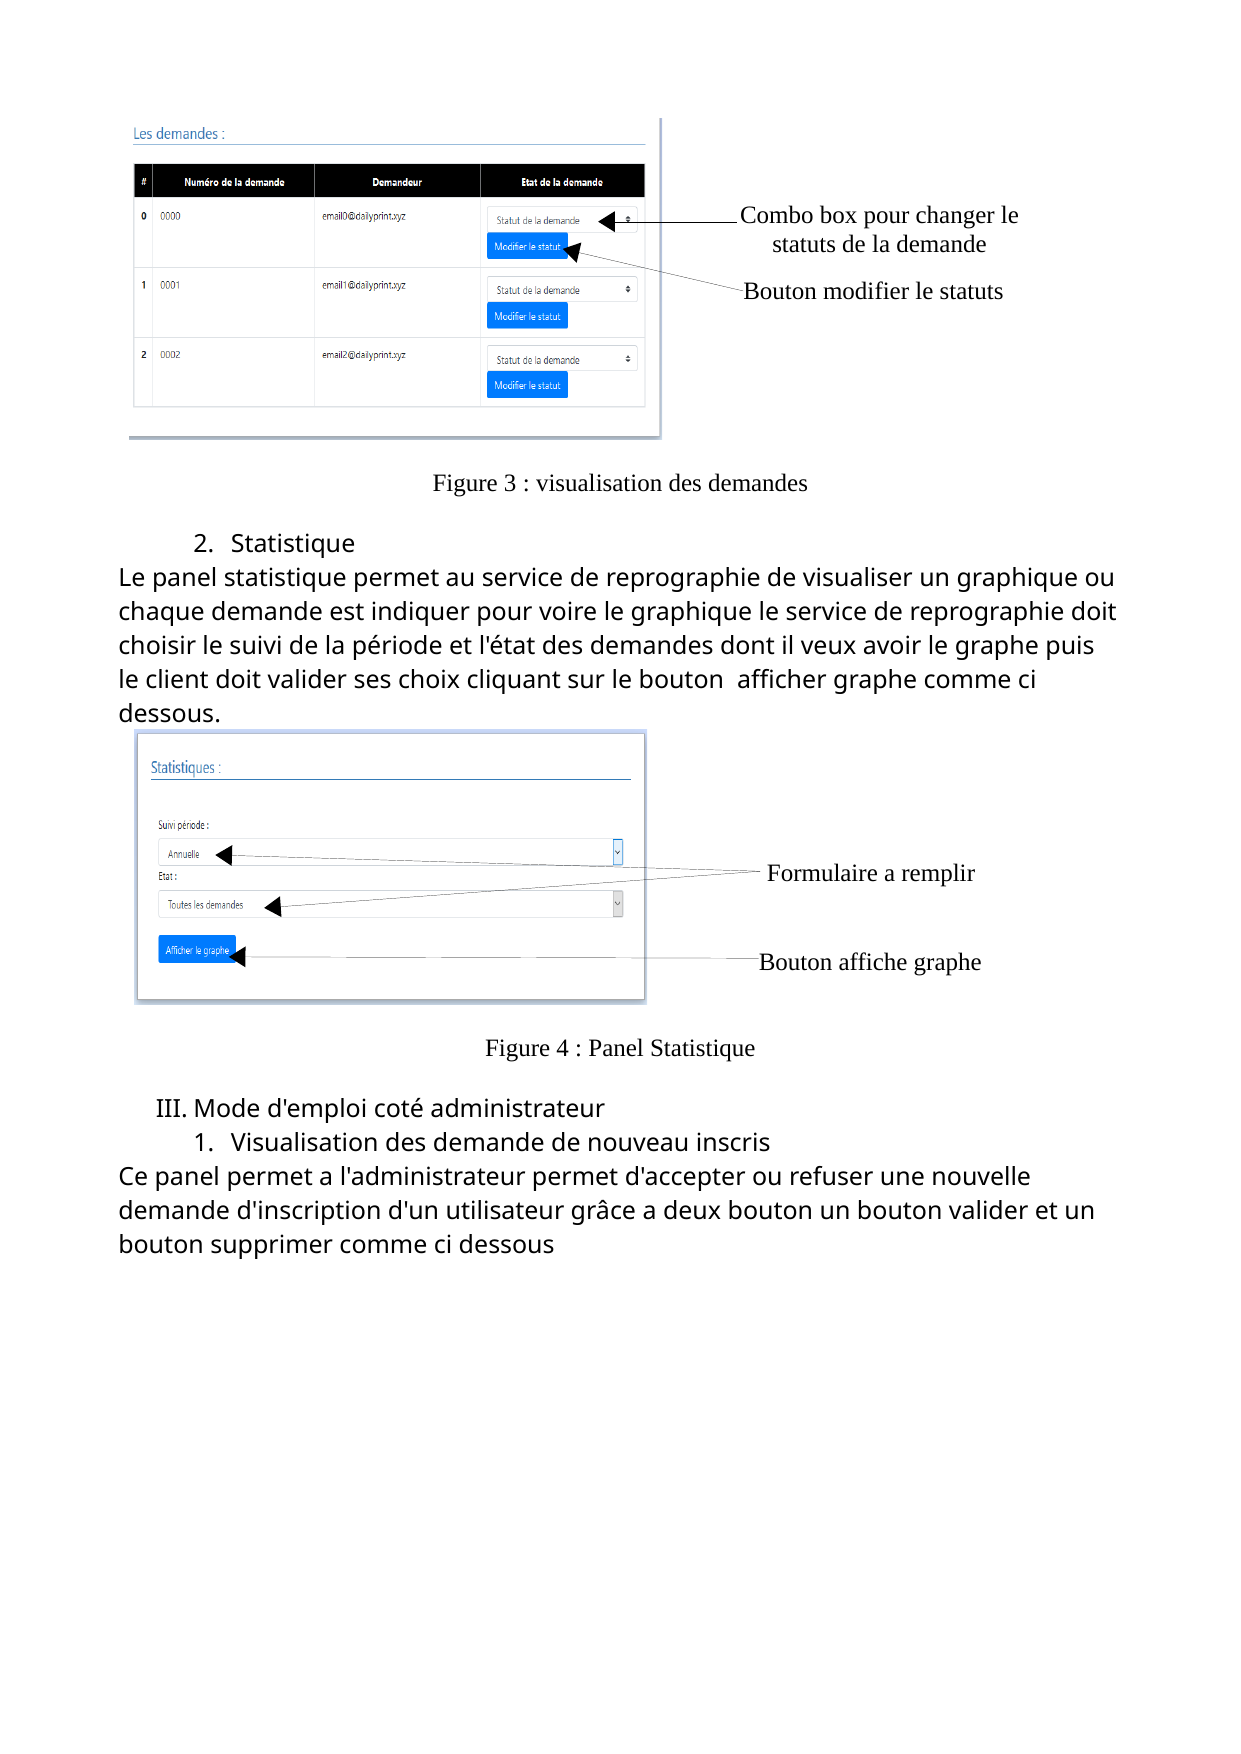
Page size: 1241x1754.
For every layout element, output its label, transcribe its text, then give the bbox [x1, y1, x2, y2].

list Mode d'emploi coté administrateur [156, 1091, 1122, 1125]
picture [134, 729, 648, 1005]
text Le panel statistique permet au service de reprographie de visualiser un graphique ou chaque demande est indiquer pour voire le graphique le service de reprographie doit choisir le suivi de la période et l'état des demandes dont il veux avoir le graphe puis le client doit valider ses choix cliquant sur le bouton afficher graphe comme ci dessous. [118, 559, 1122, 730]
text Ce panel permet a l'administrateur permet d'accepter ou refuser une nouvelle demande d'inscription d'un utilisateur grâce a deux bouton un bouton valider et un bouton supprimer comme ci dessous [118, 1159, 1122, 1261]
table_cell Figure 4 : Panel Statistique [118, 1033, 1122, 1062]
table_cell Figure 3 : visualisation des demandes [118, 468, 1122, 497]
table_header [648, 730, 1122, 1004]
table_header [118, 1005, 1122, 1033]
list Visualisation des demande de nouveau inscris [193, 1125, 1122, 1159]
list Statistique [193, 525, 1122, 559]
table_header [118, 118, 1122, 468]
table_header [648, 869, 748, 879]
table_header [118, 730, 134, 1004]
picture [129, 118, 663, 440]
